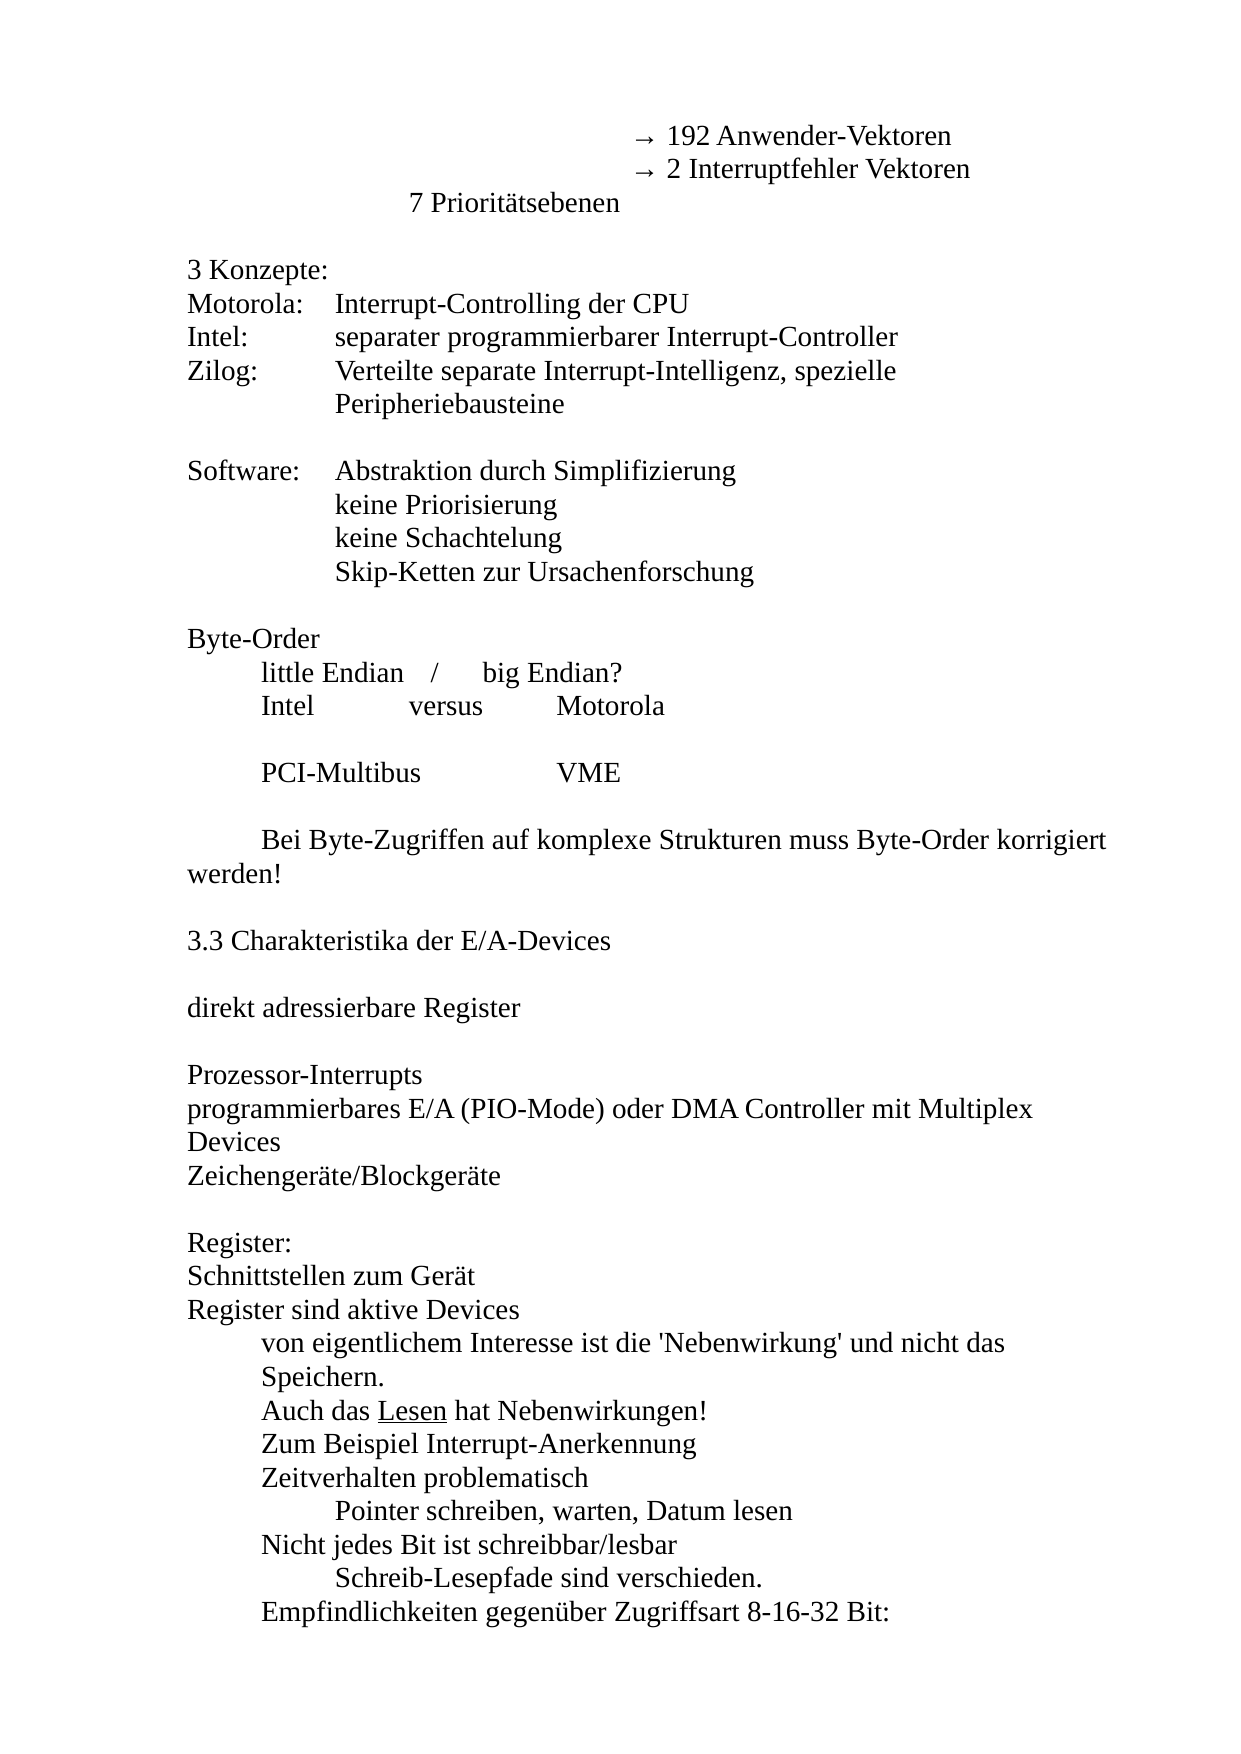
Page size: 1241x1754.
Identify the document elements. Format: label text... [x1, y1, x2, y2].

text direkt adressierbare Register [187, 990, 1122, 1024]
text Software: Abstraktion durch Simplifizierung [187, 453, 1122, 487]
text Zilog: Verteilte separate Interrupt-Intelligenz, spezielle Peripheriebausteine [187, 353, 1122, 420]
text keine Schachtelung [187, 521, 1122, 554]
text PCI-Multibus VME [187, 755, 1122, 789]
text Register: [187, 1225, 1122, 1258]
text Prozessor-Interrupts [187, 1057, 1122, 1091]
text Register sind aktive Devices [187, 1292, 1122, 1326]
text Zum Beispiel Interrupt-Anerkennung [187, 1426, 1122, 1460]
text programmierbares E/A (PIO-Mode) oder DMA Controller mit Multiplex Devices [187, 1091, 1122, 1158]
text Motorola: Interrupt-Controlling der CPU [187, 286, 1122, 319]
text Zeitverhalten problematisch [187, 1460, 1122, 1493]
text Skip-Ketten zur Ursachenforschung [187, 554, 1122, 588]
text Zeichengeräte/Blockgeräte [187, 1158, 1122, 1191]
text Nicht jedes Bit ist schreibbar/lesbar [187, 1527, 1122, 1560]
text Pointer schreiben, warten, Datum lesen [187, 1493, 1122, 1527]
text Intel: separater programmierbarer Interrupt-Controller [187, 319, 1122, 353]
text little Endian / big Endian? [187, 655, 1122, 688]
text Intel versus Motorola [187, 688, 1122, 722]
text Empfindlichkeiten gegenüber Zugriffsart 8-16-32 Bit: [187, 1594, 1122, 1627]
text Bei Byte-Zugriffen auf komplexe Strukturen muss Byte-Order korrigiert werden! [187, 822, 1122, 889]
text Schnittstellen zum Gerät [187, 1258, 1122, 1292]
list Charakteristika der E/A-Devices [187, 923, 1122, 957]
text Byte-Order [187, 621, 1122, 655]
text → 192 Anwender-Vektoren [187, 118, 1122, 152]
text keine Priorisierung [187, 487, 1122, 521]
text von eigentlichem Interesse ist die 'Nebenwirkung' und nicht das Speichern. [187, 1326, 1122, 1393]
text Schreib-Lesepfade sind verschieden. [187, 1560, 1122, 1594]
text → 2 Interruptfehler Vektoren [187, 152, 1122, 185]
text Auch das Lesen hat Nebenwirkungen! [187, 1393, 1122, 1426]
text 3 Konzepte: [187, 252, 1122, 286]
text 7 Prioritätsebenen [187, 185, 1122, 219]
